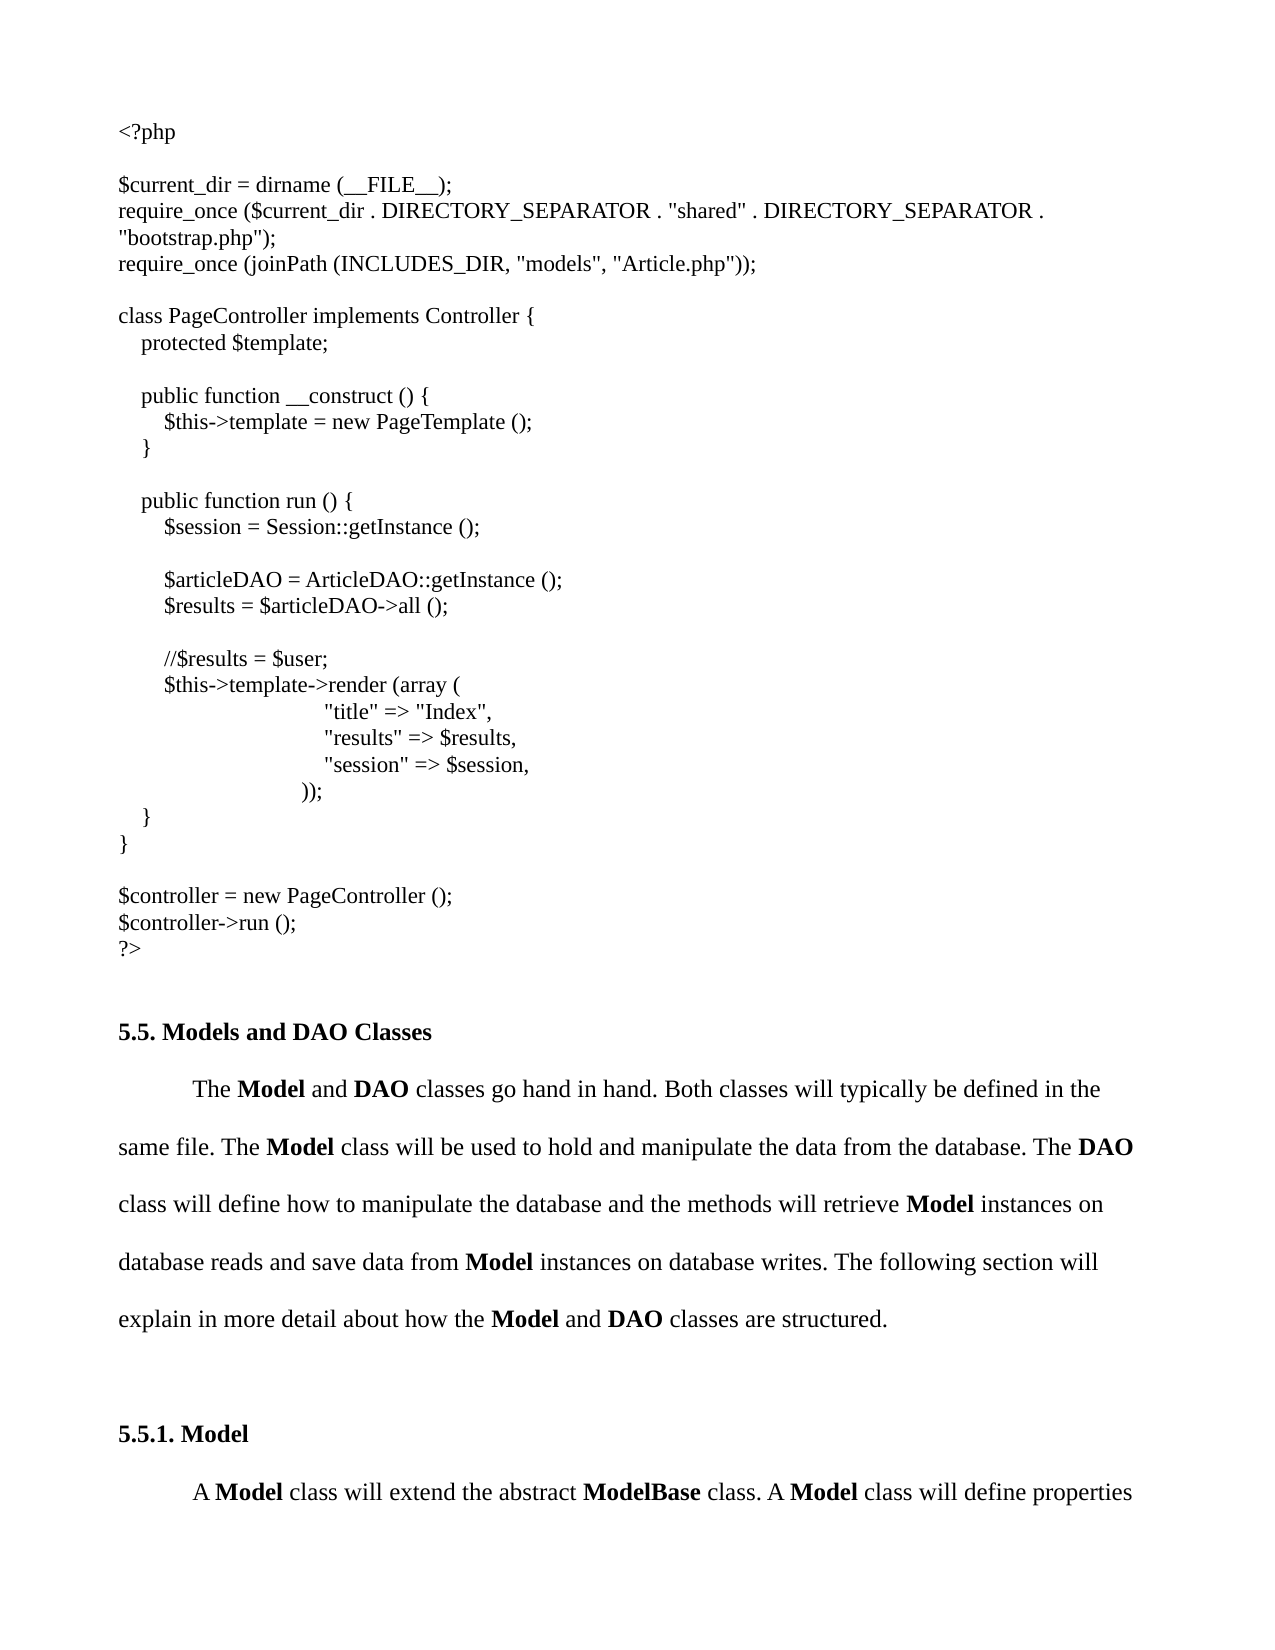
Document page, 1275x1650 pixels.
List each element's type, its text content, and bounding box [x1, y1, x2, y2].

text $controller = new PageController (); [118, 882, 1157, 909]
text <?php [118, 118, 1157, 144]
text )); [118, 777, 1157, 803]
text 5.5.1. Model [118, 1419, 1157, 1448]
text A Model class will extend the abstract ModelBase class. A Model class will define properties [118, 1477, 1157, 1505]
text $this->template->render (array ( [118, 672, 1157, 698]
text $articleDAO = ArticleDAO::getInstance (); [118, 566, 1157, 592]
text $controller->run (); [118, 909, 1157, 935]
text protected $template; [118, 329, 1157, 355]
text $current_dir = dirname (__FILE__); [118, 171, 1157, 197]
text ?> [118, 935, 1157, 961]
text public function run () { [118, 487, 1157, 513]
text $results = $articleDAO->all (); [118, 592, 1157, 619]
text $this->template = new PageTemplate (); [118, 408, 1157, 434]
text require_once ($current_dir . DIRECTORY_SEPARATOR . "shared" . DIRECTORY_SEPARATOR . "bootstrap.php"); [118, 197, 1157, 250]
text "session" => $session, [118, 751, 1157, 777]
text //$results = $user; [118, 645, 1157, 672]
text } [118, 434, 1157, 461]
text "title" => "Index", [118, 698, 1157, 724]
text public function __construct () { [118, 382, 1157, 408]
text } [118, 803, 1157, 830]
text "results" => $results, [118, 724, 1157, 751]
text } [118, 830, 1157, 856]
text class PageController implements Controller { [118, 303, 1157, 329]
text require_once (joinPath (INCLUDES_DIR, "models", "Article.php")); [118, 250, 1157, 276]
text 5.5. Models and DAO Classes [118, 1017, 1157, 1045]
text $session = Session::getInstance (); [118, 513, 1157, 540]
text The Model and DAO classes go hand in hand. Both classes will typically be defined in the same file. The Model class will be used to hold and manipulate the data from the database. The DAO class will define how to manipulate the database and the methods will retrieve Model instances on database reads and save data from Model instances on database writes. The following section will explain in more detail about how the Model and DAO classes are structured. [118, 1074, 1157, 1333]
